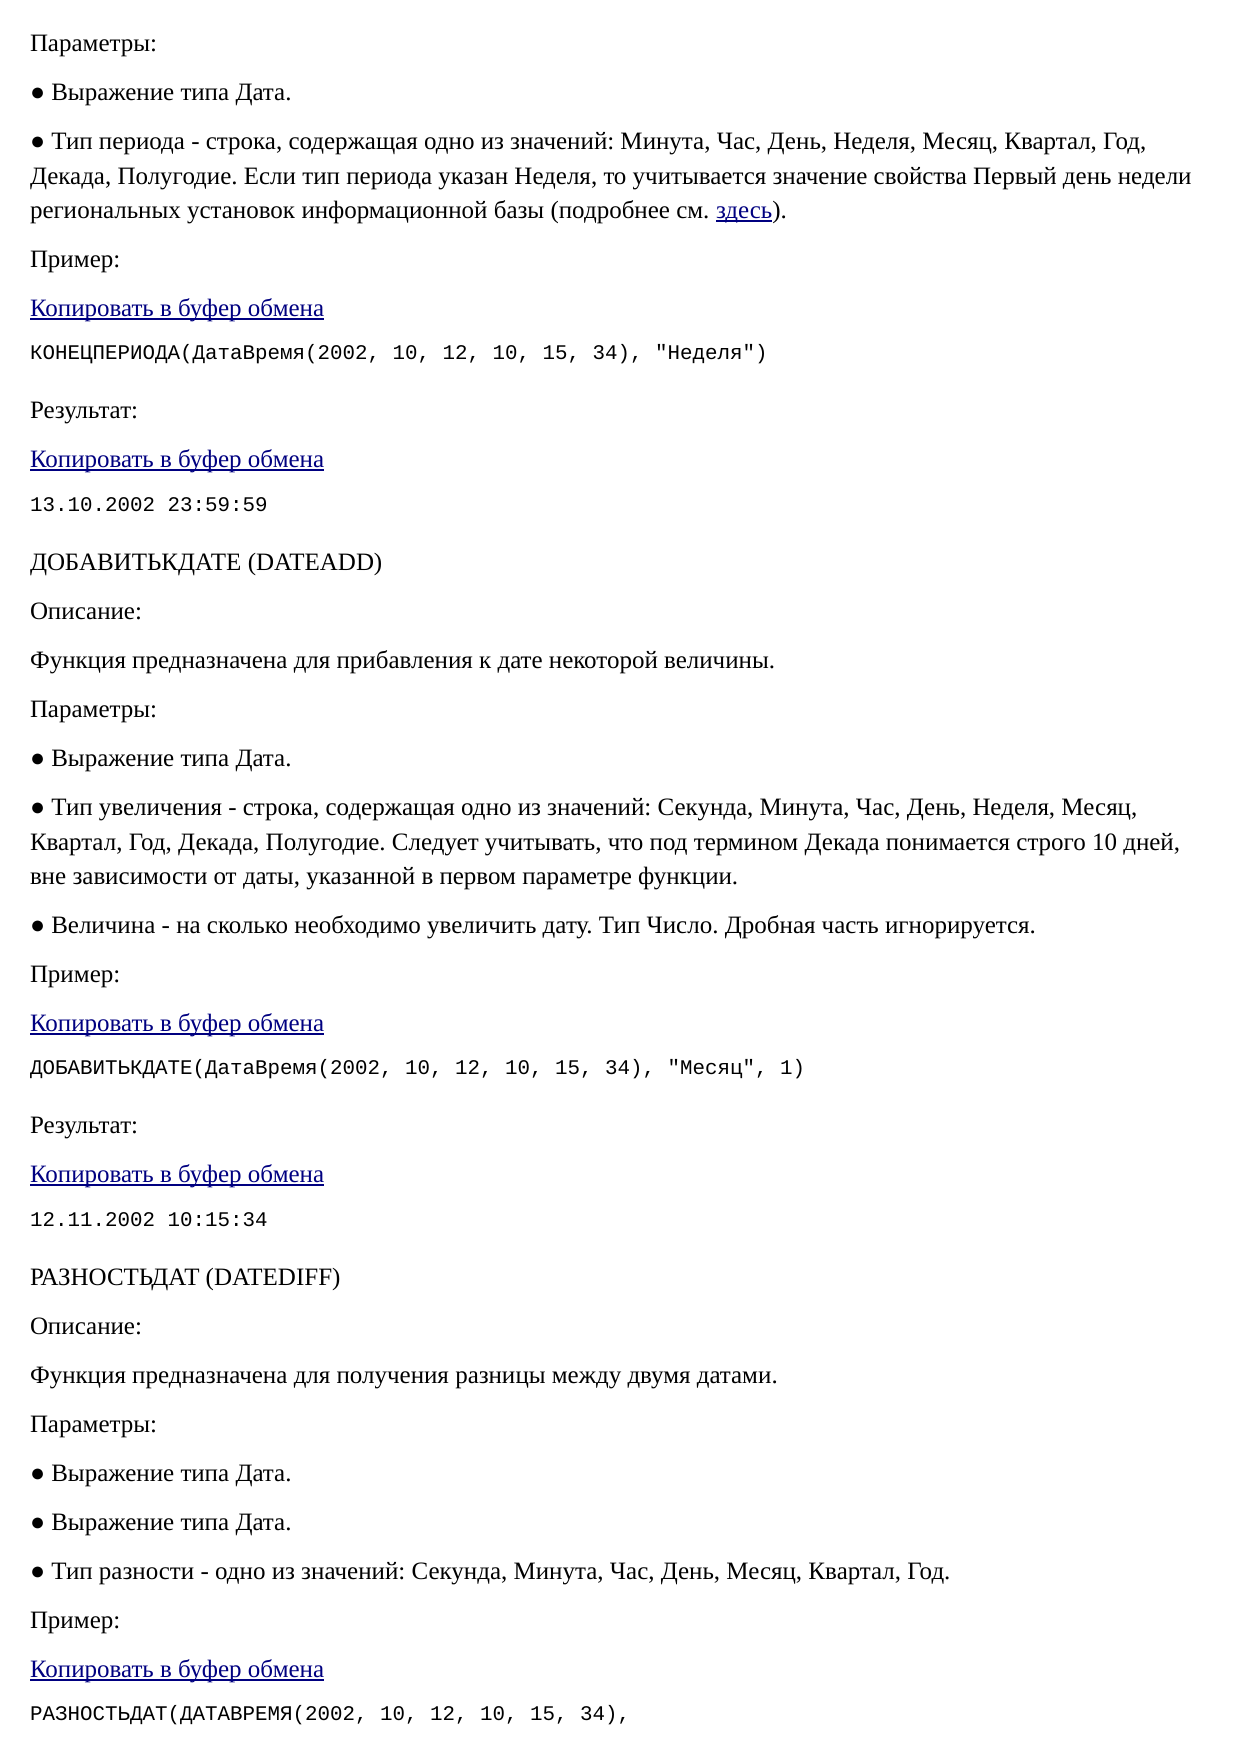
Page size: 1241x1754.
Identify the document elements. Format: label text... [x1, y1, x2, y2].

text ● Тип разности ‑ одно из значений: Секунда, Минута, Час, День, Месяц, Квартал, Год. [30, 1556, 1211, 1585]
text Описание: [30, 596, 1211, 624]
text ● Тип периода ‑ строка, содержащая одно из значений: Минута, Час, День, Неделя, Месяц, Квартал, Год, Декада, Полугодие. Если тип периода указан Неделя, то учитывается значение свойства Первый день недели региональных установок информационной базы (подробнее см. здесь). [30, 126, 1211, 224]
text Параметры: [30, 694, 1211, 723]
text КОНЕЦПЕРИОДА(ДатаВремя(2002, 10, 12, 10, 15, 34), "Неделя") [30, 342, 1211, 366]
text Копировать в буфер обмена [30, 1159, 1211, 1188]
text ● Выражение типа Дата. [30, 77, 1211, 106]
text Параметры: [30, 1409, 1211, 1438]
text Копировать в буфер обмена [30, 444, 1211, 473]
text Копировать в буфер обмена [30, 1008, 1211, 1037]
text Пример: [30, 1605, 1211, 1634]
text Функция предназначена для получения разницы между двумя датами. [30, 1360, 1211, 1388]
text Описание: [30, 1311, 1211, 1339]
text Функция предназначена для прибавления к дате некоторой величины. [30, 645, 1211, 674]
text РАЗНОСТЬДАТ (DATEDIFF) [30, 1262, 1211, 1290]
text Копировать в буфер обмена [30, 1654, 1211, 1683]
text Результат: [30, 396, 1211, 424]
text Пример: [30, 244, 1211, 273]
text Копировать в буфер обмена [30, 293, 1211, 322]
text Параметры: [30, 28, 1211, 57]
text ● Величина ‑ на сколько необходимо увеличить дату. Тип Число. Дробная часть игнорируется. [30, 910, 1211, 939]
text 13.10.2002 23:59:59 [30, 494, 1211, 517]
text ● Тип увеличения ‑ строка, содержащая одно из значений: Секунда, Минута, Час, День, Неделя, Месяц, Квартал, Год, Декада, Полугодие. Следует учитывать, что под термином Декада понимается строго 10 дней, вне зависимости от даты, указанной в первом параметре функции. [30, 792, 1211, 890]
text ● Выражение типа Дата. [30, 1507, 1211, 1536]
text ● Выражение типа Дата. [30, 1458, 1211, 1487]
text РАЗНОСТЬДАТ(ДАТАВРЕМЯ(2002, 10, 12, 10, 15, 34), [30, 1703, 1211, 1727]
text Результат: [30, 1110, 1211, 1139]
text Пример: [30, 959, 1211, 988]
text ДОБАВИТЬКДАТЕ(ДатаВремя(2002, 10, 12, 10, 15, 34), "Месяц", 1) [30, 1057, 1211, 1081]
text 12.11.2002 10:15:34 [30, 1208, 1211, 1232]
text ДОБАВИТЬКДАТЕ (DATEADD) [30, 547, 1211, 576]
text ● Выражение типа Дата. [30, 743, 1211, 772]
